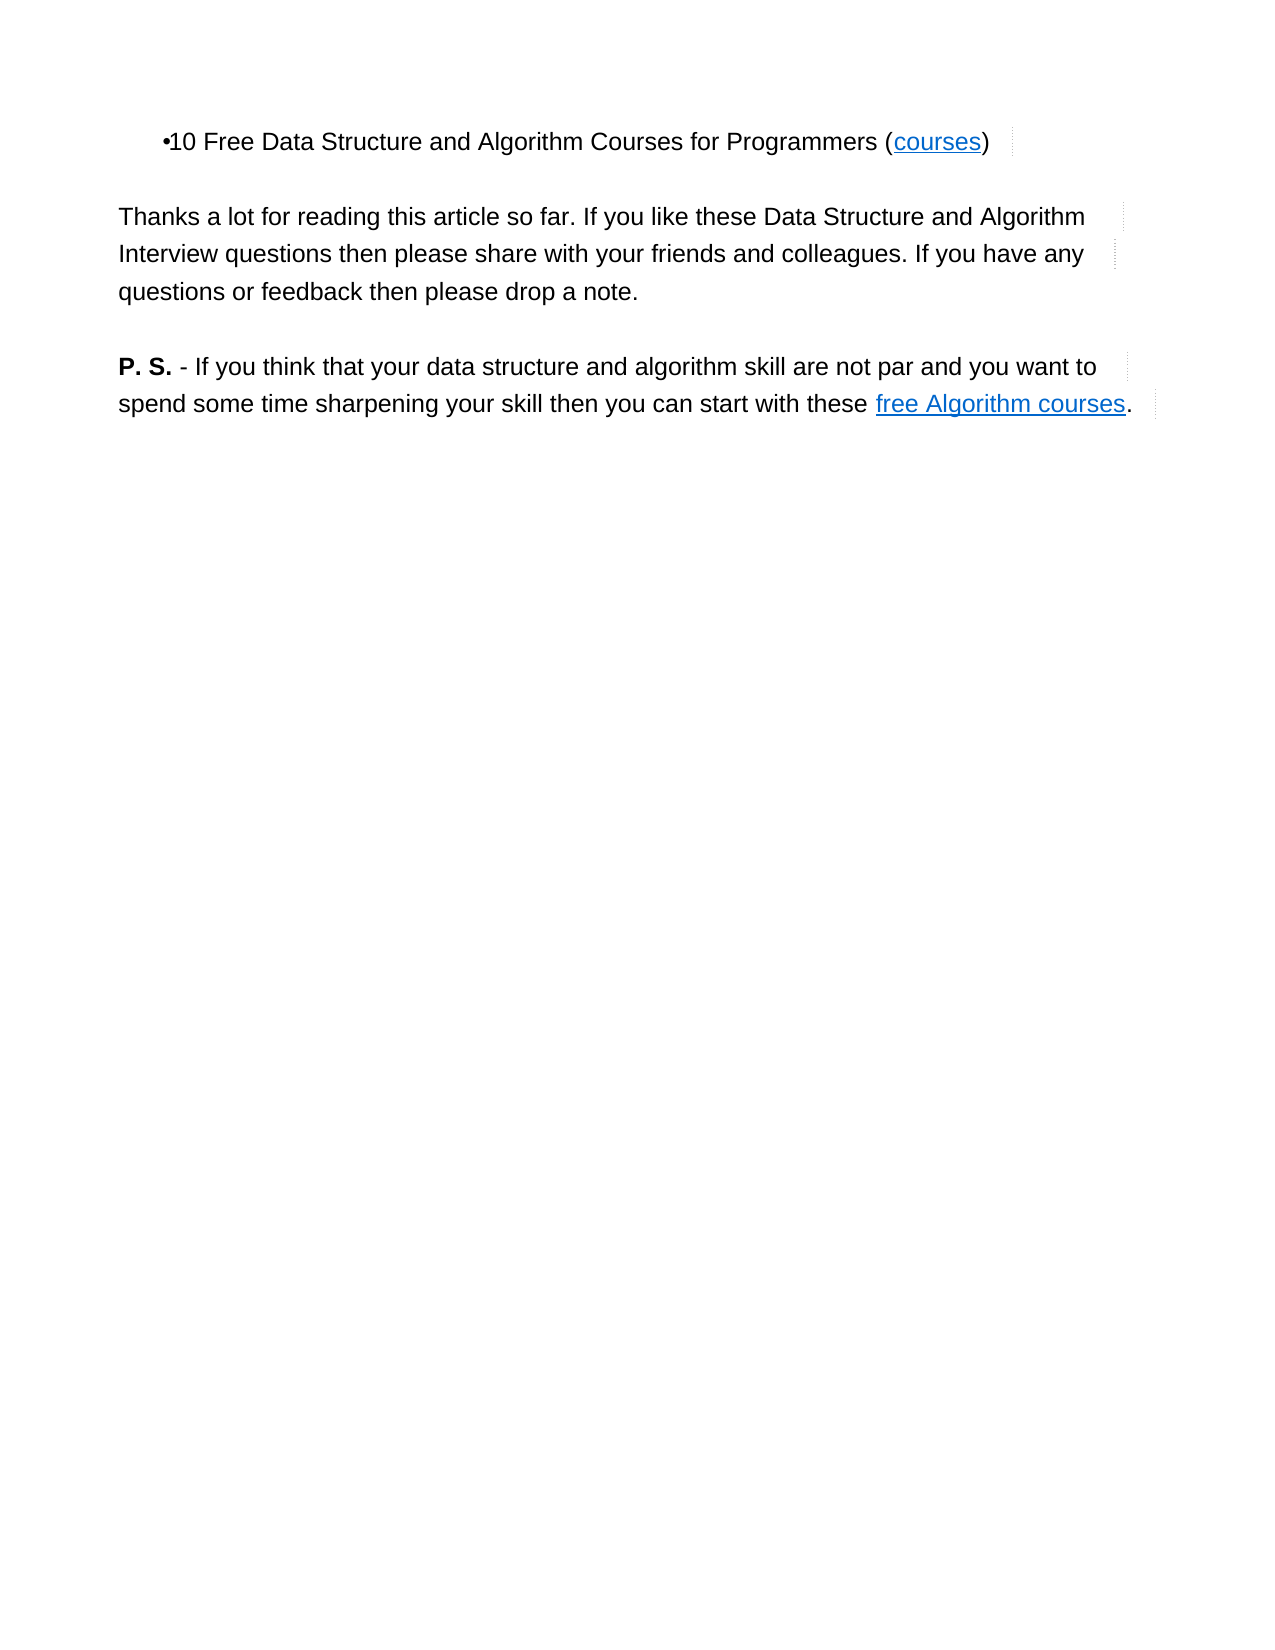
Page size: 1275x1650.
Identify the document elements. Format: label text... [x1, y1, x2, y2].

text Thanks a lot for reading this article so far. If you like these Data Structure and Algorithm Interview questions then please share with your friends and colleagues. If you have any questions or feedback then please drop a note. P. S. - If you think that your data structure and algorithm skill are not par and you want to spend some time sharpening your skill then you can start with these free Algorithm courses. [118, 156, 1157, 418]
list 10 Free Data Structure and Algorithm Courses for Programmers (courses) [162, 118, 1157, 156]
